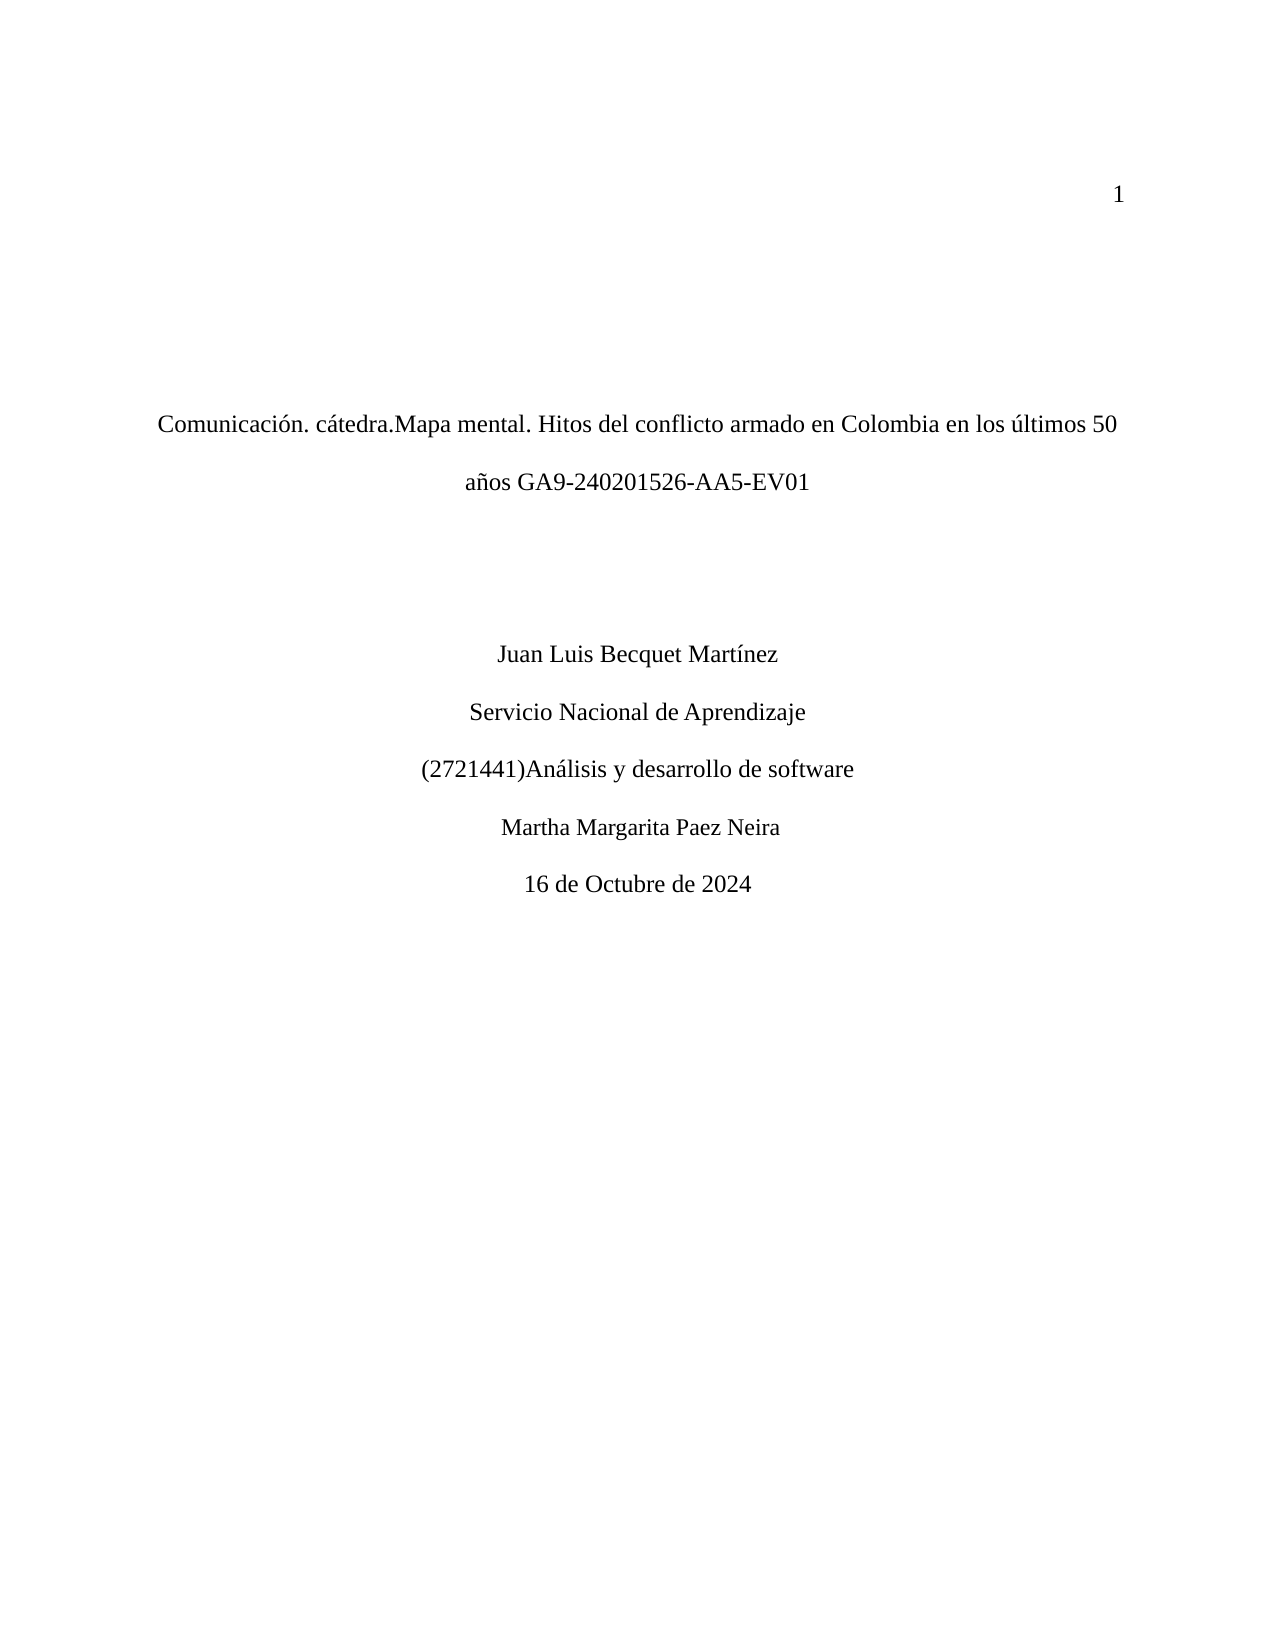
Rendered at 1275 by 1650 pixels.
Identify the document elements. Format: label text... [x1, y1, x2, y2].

text Martha Margarita Paez Neira [150, 812, 1125, 841]
text 16 de Octubre de 2024 [150, 869, 1125, 898]
text Servicio Nacional de Aprendizaje [150, 697, 1125, 726]
text (2721441)Análisis y desarrollo de software [150, 754, 1125, 783]
text Juan Luis Becquet Martínez [150, 639, 1125, 668]
text Comunicación. cátedra.Mapa mental. Hitos del conflicto armado en Colombia en los últimos 50 años GA9-240201526-AA5-EV01 [150, 409, 1125, 496]
